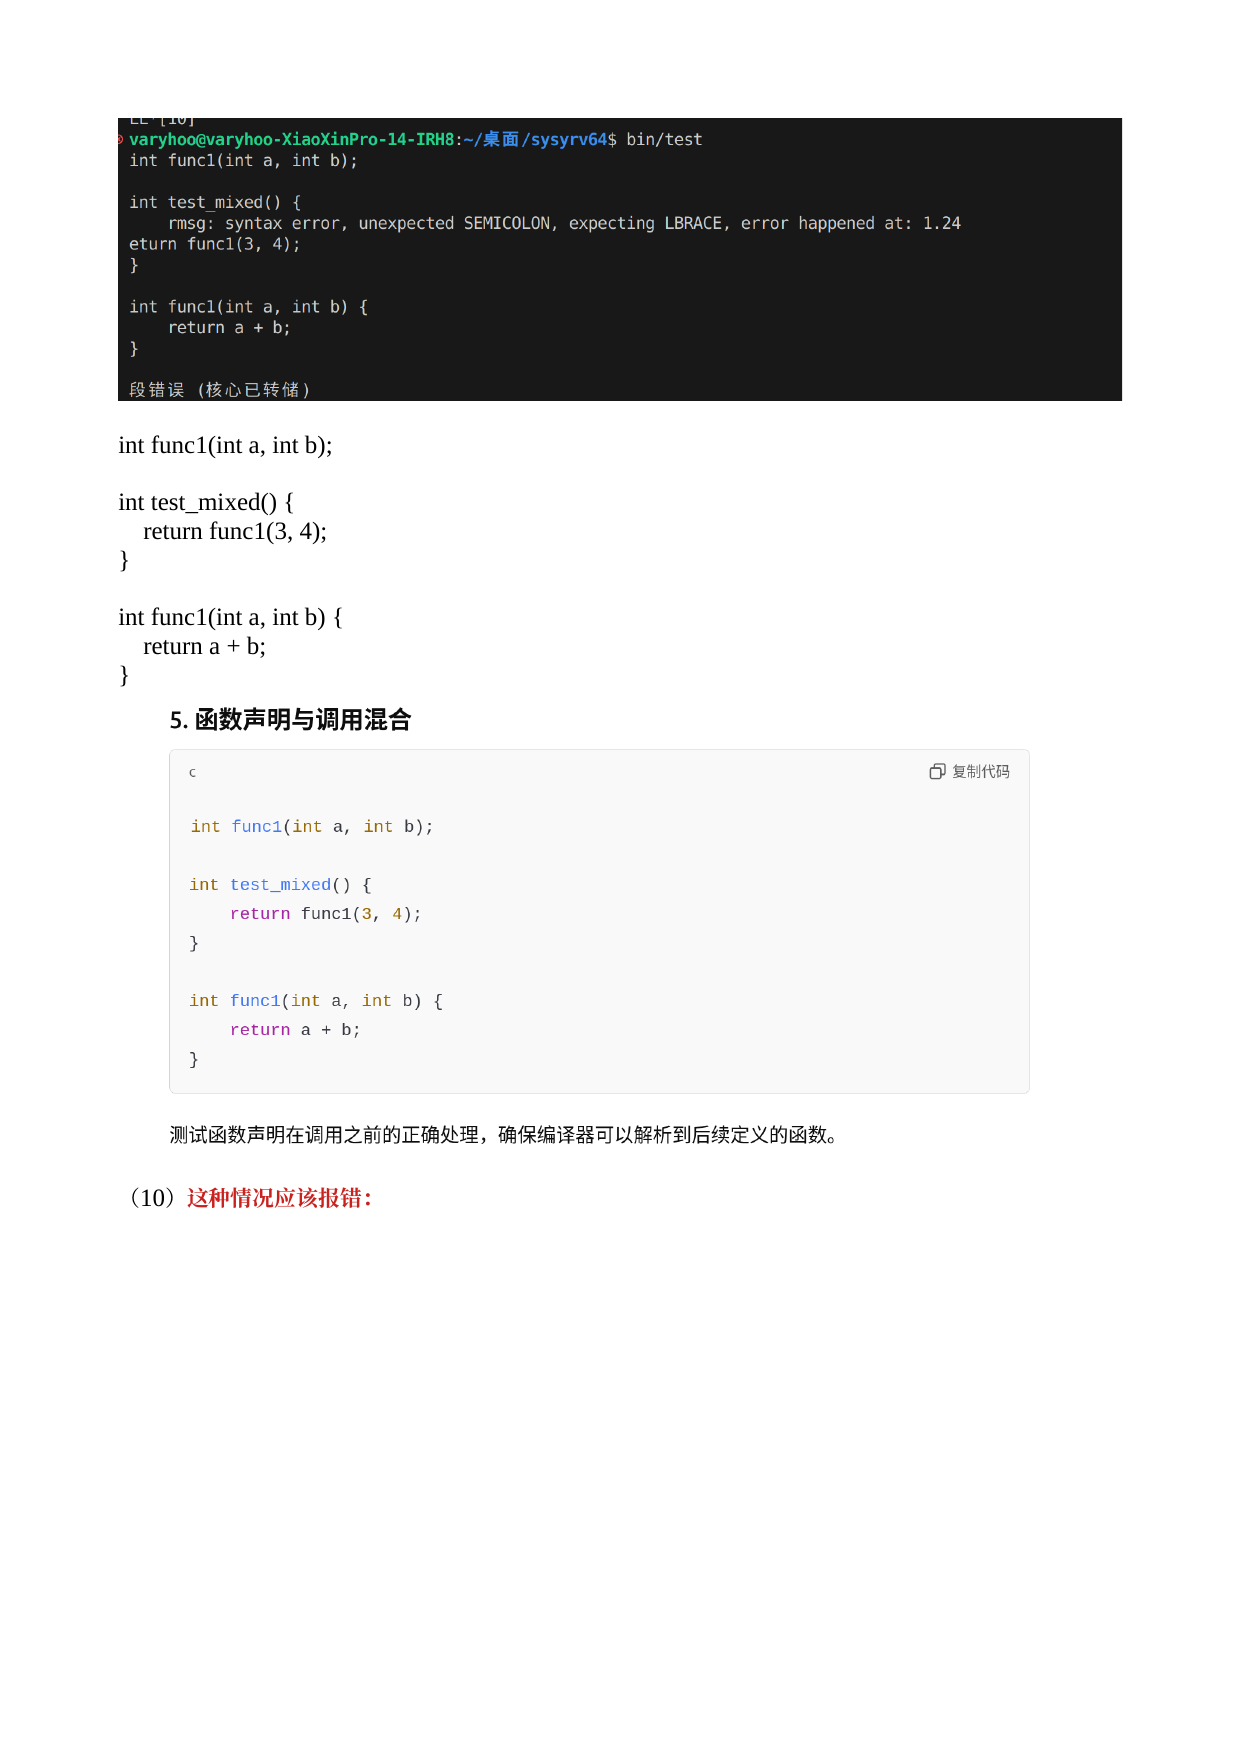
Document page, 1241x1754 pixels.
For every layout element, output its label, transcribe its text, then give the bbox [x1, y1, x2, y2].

text int func1(int a, int b); [118, 430, 1122, 458]
text return a + b; [118, 631, 1122, 660]
text int test_mixed() { [118, 487, 1122, 516]
text return func1(3, 4); [118, 516, 1122, 545]
text } [118, 660, 1122, 688]
text （10）这种情况应该报错： [118, 1181, 1122, 1213]
picture [118, 688, 1123, 1153]
text } [118, 545, 1122, 573]
picture [118, 118, 1123, 401]
text int func1(int a, int b) { [118, 602, 1122, 631]
